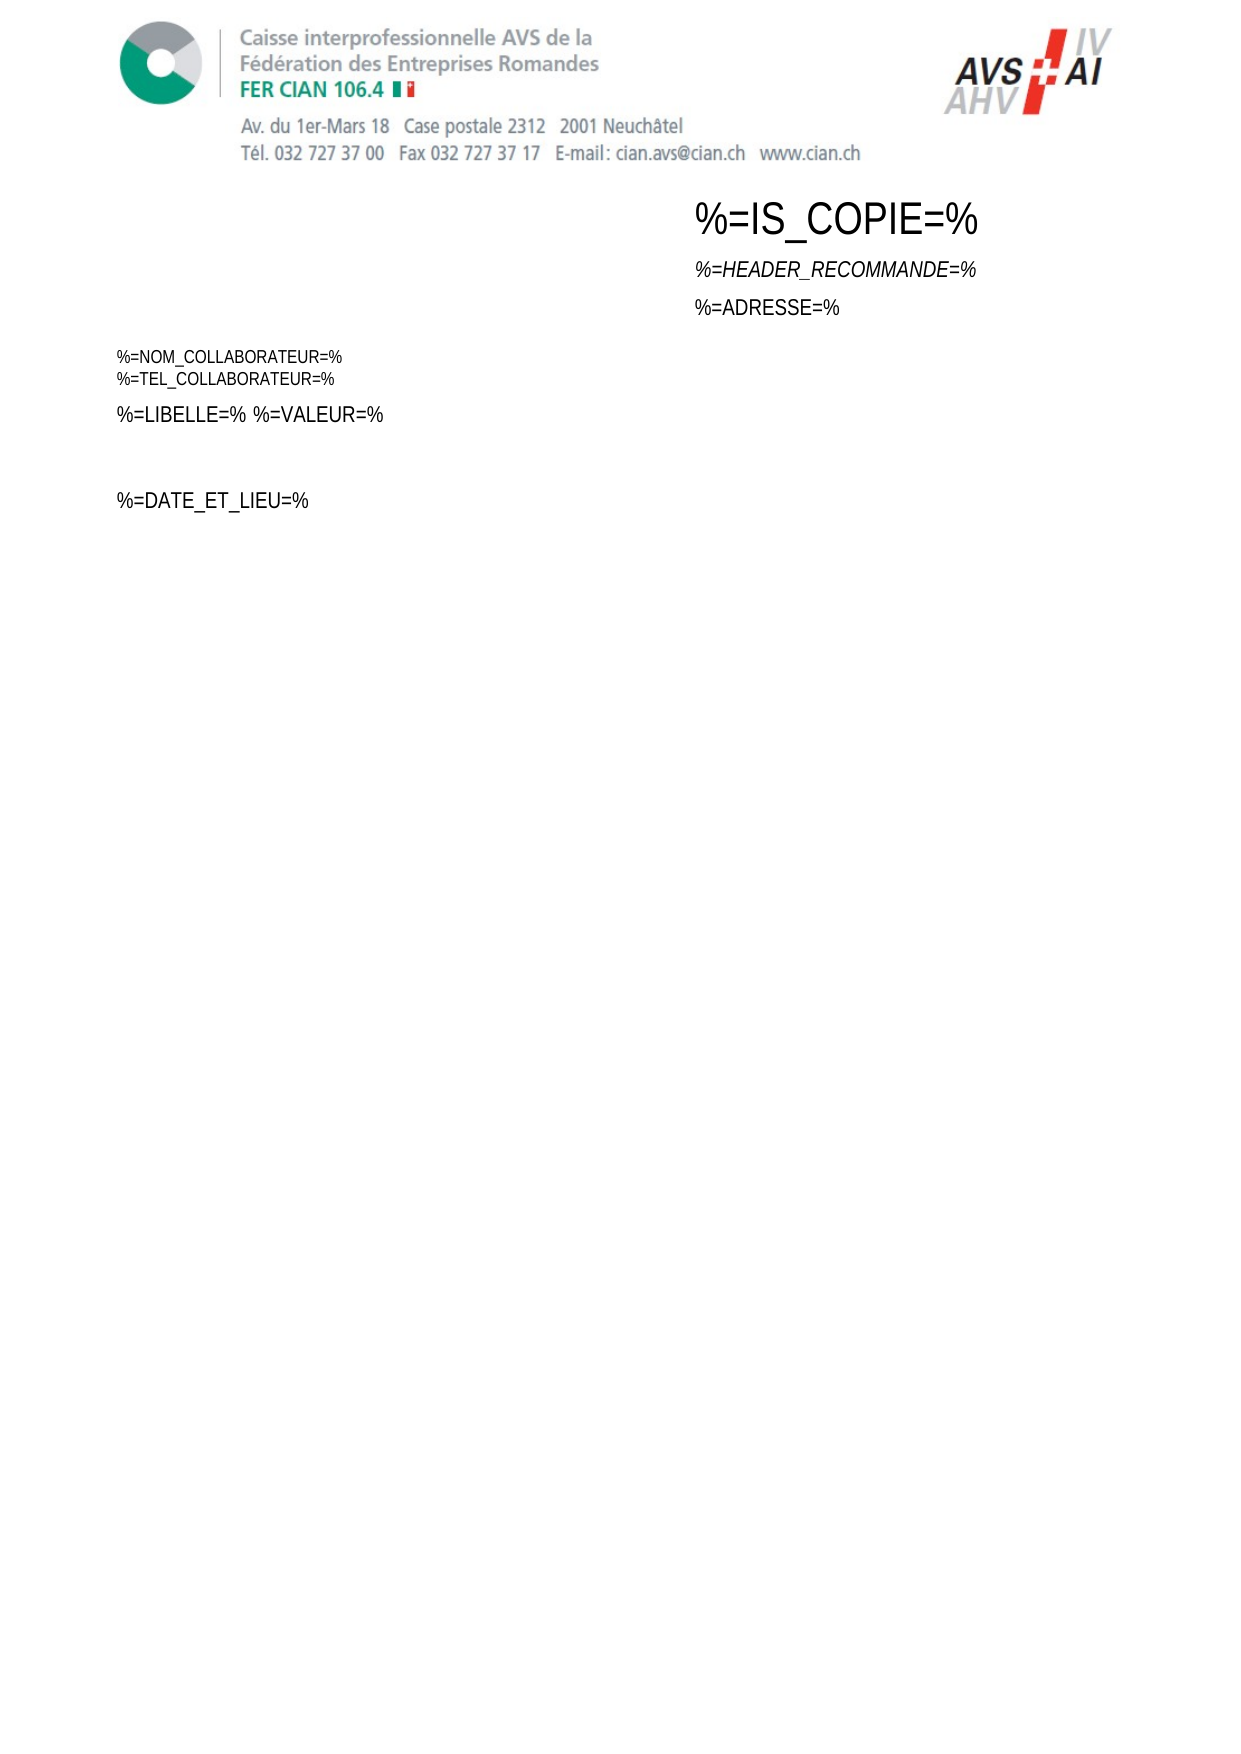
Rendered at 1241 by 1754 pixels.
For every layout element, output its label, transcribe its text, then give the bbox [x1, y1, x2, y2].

table_cell %=DATE_ET_LIEU=% [118, 459, 689, 519]
table_cell %=ADRESSE=% [689, 288, 1122, 519]
table_cell [118, 250, 689, 288]
table_cell %=LIBELLE=% [118, 395, 254, 459]
table_cell %=VALEUR=% [254, 395, 689, 459]
picture [118, 17, 1122, 167]
table_header %=IS_COPIE=% [689, 186, 1122, 250]
table_header [118, 186, 689, 250]
table_cell %=NOM_COLLABORATEUR=% %=TEL_COLLABORATEUR=% [118, 288, 689, 395]
table_cell %=HEADER_RECOMMANDE=% [689, 250, 1122, 288]
